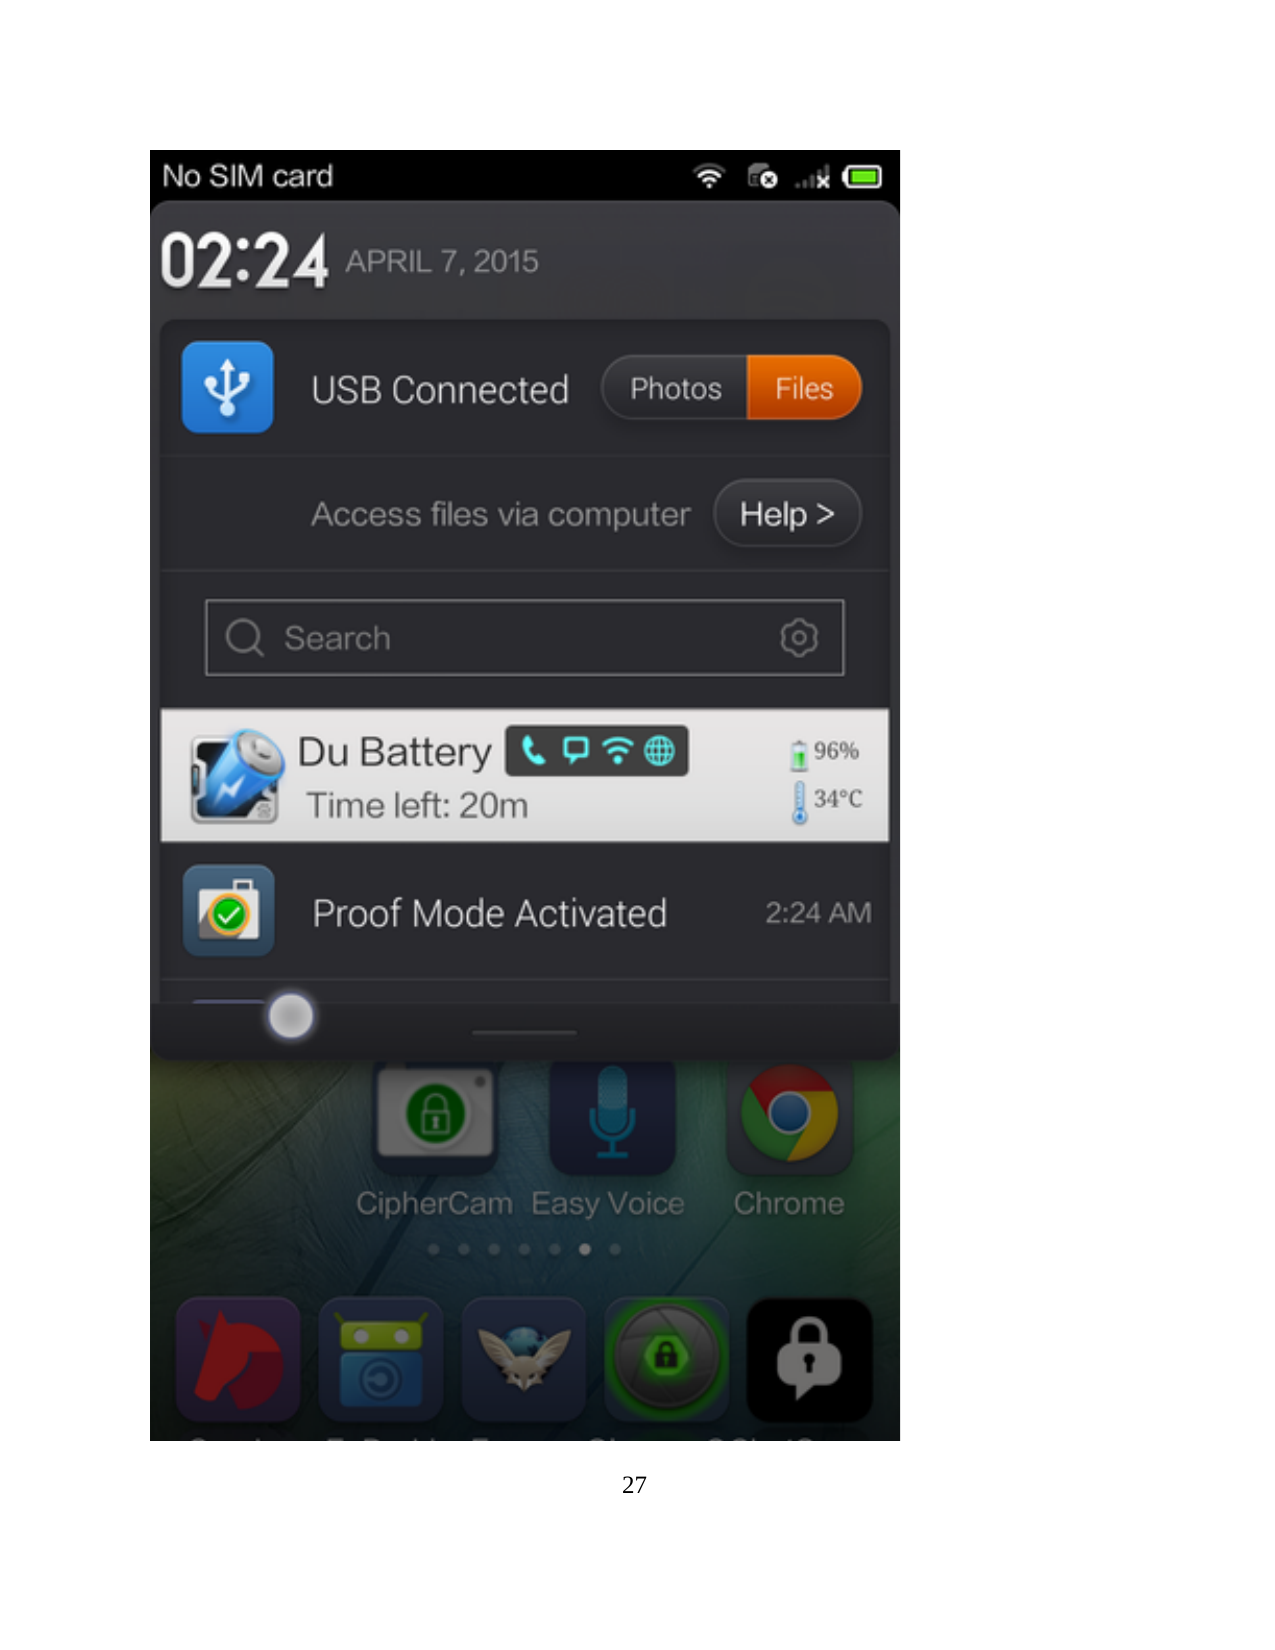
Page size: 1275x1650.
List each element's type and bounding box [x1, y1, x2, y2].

picture [150, 150, 901, 1441]
